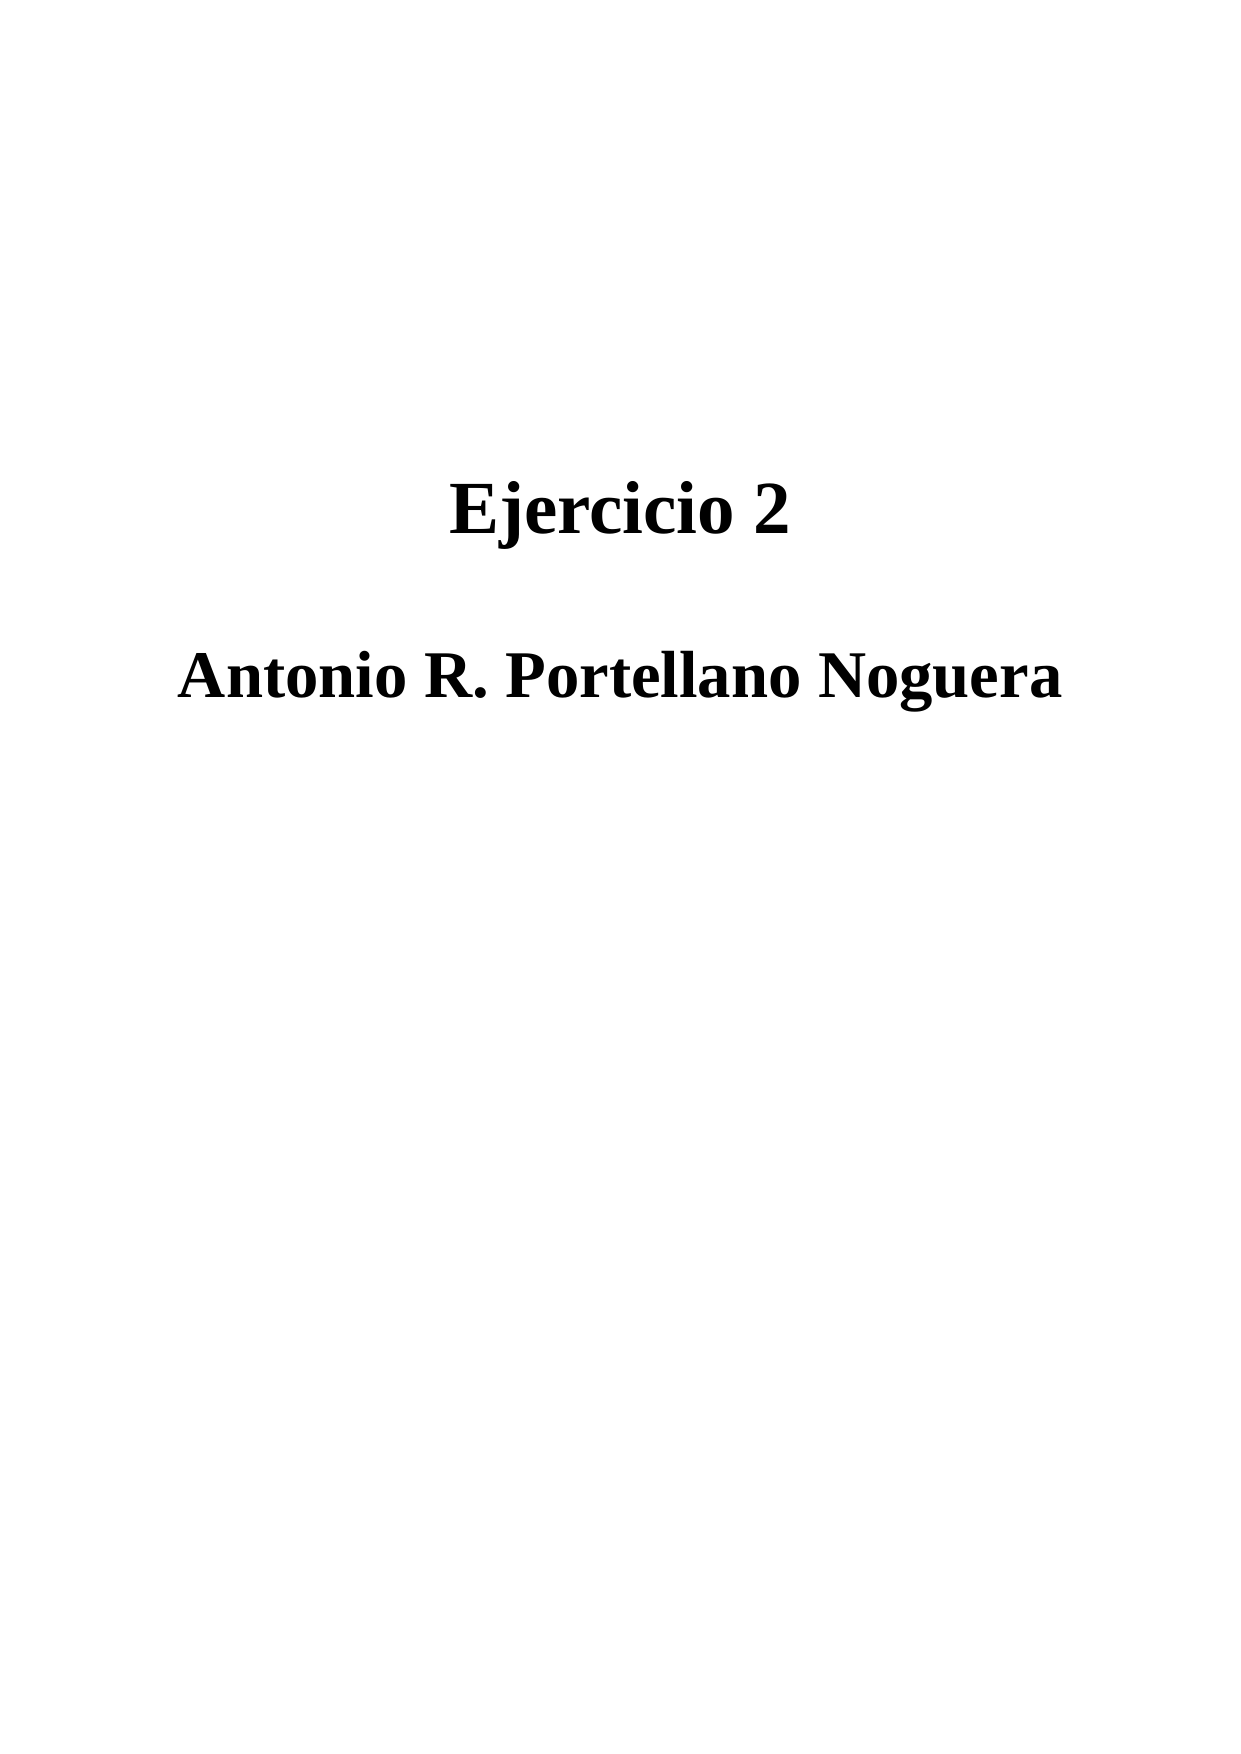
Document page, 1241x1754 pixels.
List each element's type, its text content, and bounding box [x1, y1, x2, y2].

text Antonio R. Portellano Noguera [118, 636, 1122, 712]
text Ejercicio 2 [118, 463, 1122, 549]
